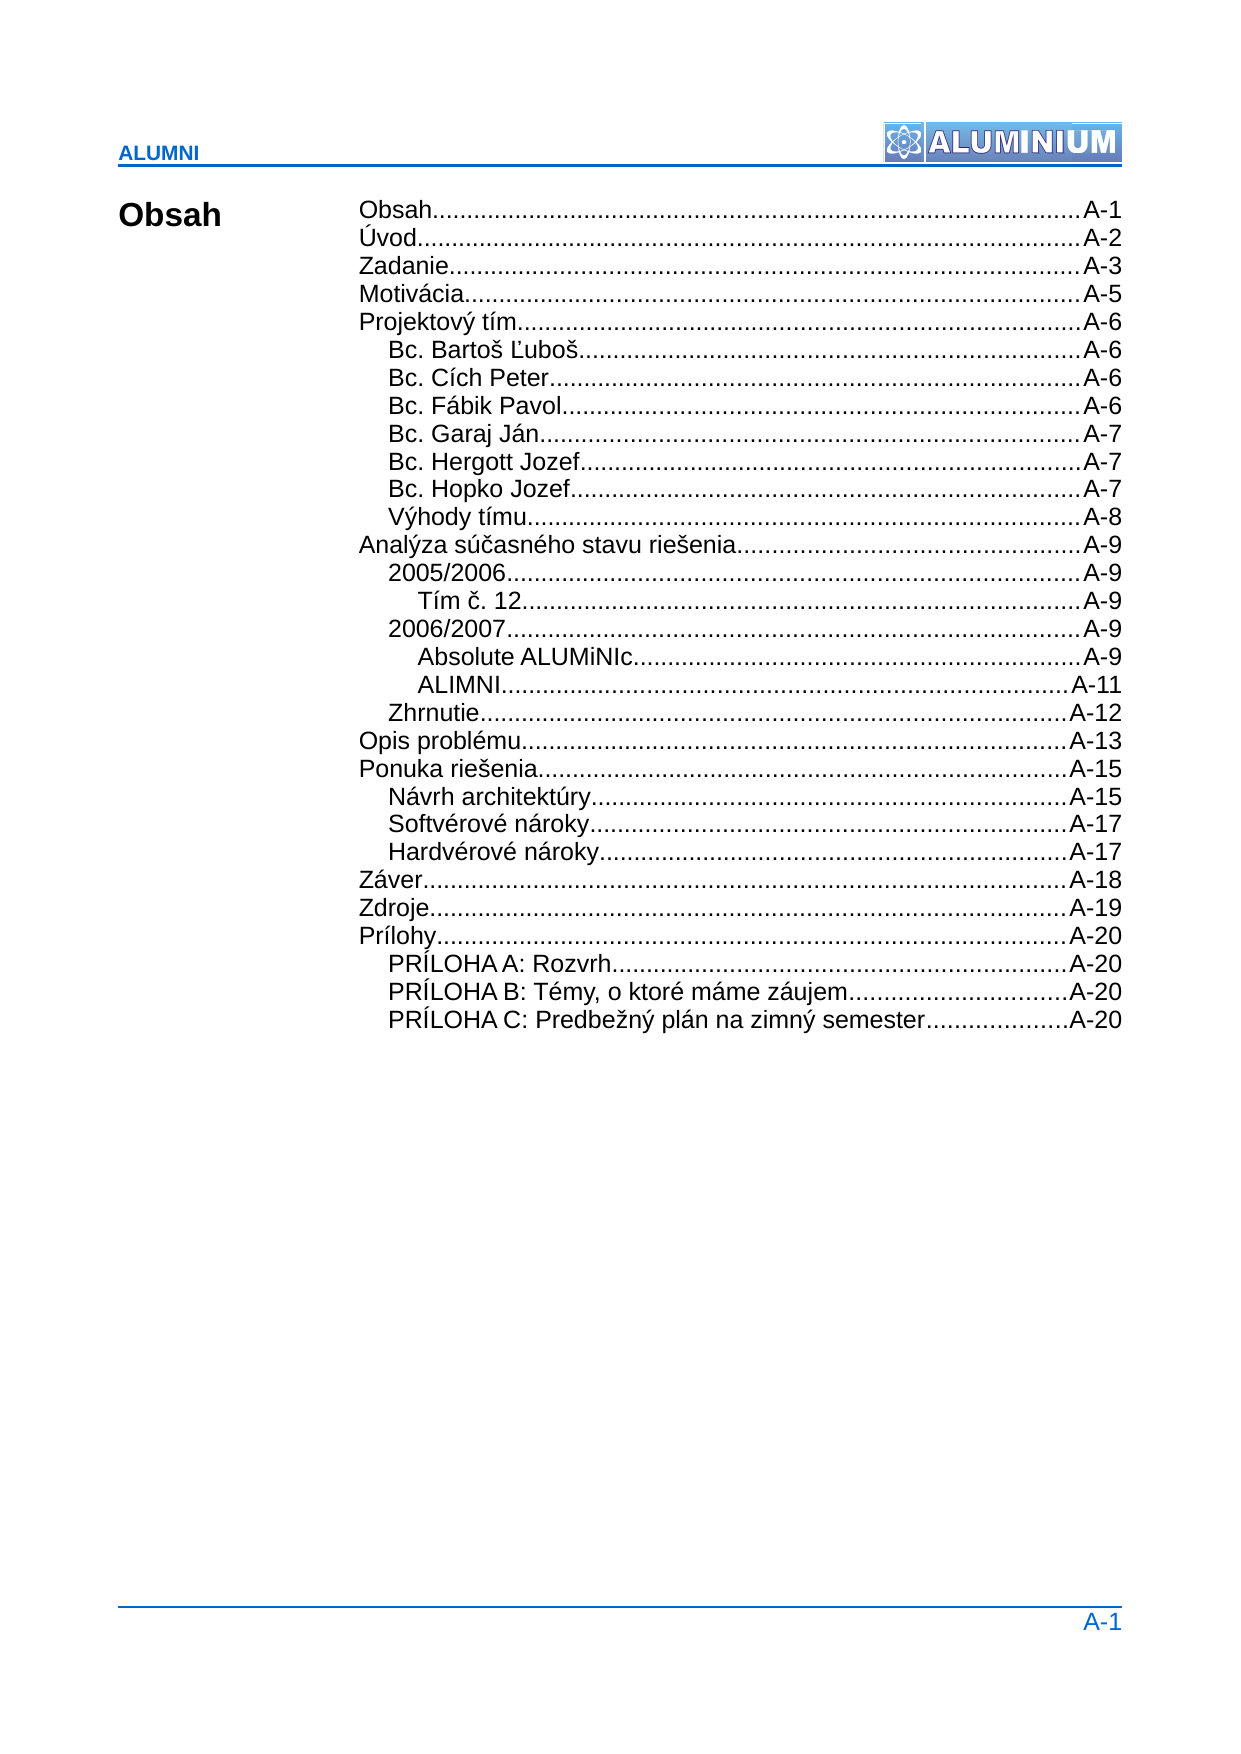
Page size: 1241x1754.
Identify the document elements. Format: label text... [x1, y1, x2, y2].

text Motivácia A-5 [358, 280, 1122, 308]
text PRÍLOHA B: Témy, o ktoré máme záujem A-20 [388, 978, 1122, 1006]
subtitle Obsah [118, 196, 358, 233]
text Prílohy A-20 [358, 922, 1122, 950]
text Hardvérové nároky A-17 [388, 838, 1122, 866]
text Softvérové nároky A-17 [388, 810, 1122, 838]
text Analýza súčasného stavu riešenia A-9 [358, 531, 1122, 559]
text Záver A-18 [358, 866, 1122, 894]
text Bc. Garaj Ján A-7 [388, 419, 1122, 447]
text Úvod A-2 [358, 224, 1122, 252]
text Absolute ALUMiNIc A-9 [417, 643, 1122, 671]
text Výhody tímu A-8 [388, 503, 1122, 531]
text Bc. Bartoš Ľuboš A-6 [388, 336, 1122, 364]
text Obsah A-1 [358, 196, 1122, 224]
text Opis problému A-13 [358, 727, 1122, 754]
text Zdroje A-19 [358, 894, 1122, 922]
text Zhrnutie A-12 [388, 699, 1122, 727]
text Bc. Hergott Jozef A-7 [388, 447, 1122, 475]
text Bc. Fábik Pavol A-6 [388, 392, 1122, 419]
text ALIMNI A-11 [417, 671, 1122, 699]
text Bc. Hopko Jozef A-7 [388, 475, 1122, 503]
text 2005/2006 A-9 [388, 559, 1122, 587]
text Tím č. 12 A-9 [417, 587, 1122, 615]
text Zadanie A-3 [358, 252, 1122, 280]
text Projektový tím A-6 [358, 308, 1122, 336]
text PRÍLOHA A: Rozvrh A-20 [388, 950, 1122, 978]
text 2006/2007 A-9 [388, 615, 1122, 643]
text Ponuka riešenia A-15 [358, 754, 1122, 782]
text Návrh architektúry A-15 [388, 782, 1122, 810]
text PRÍLOHA C: Predbežný plán na zimný semester A-20 [388, 1006, 1122, 1034]
text Bc. Cích Peter A-6 [388, 364, 1122, 392]
